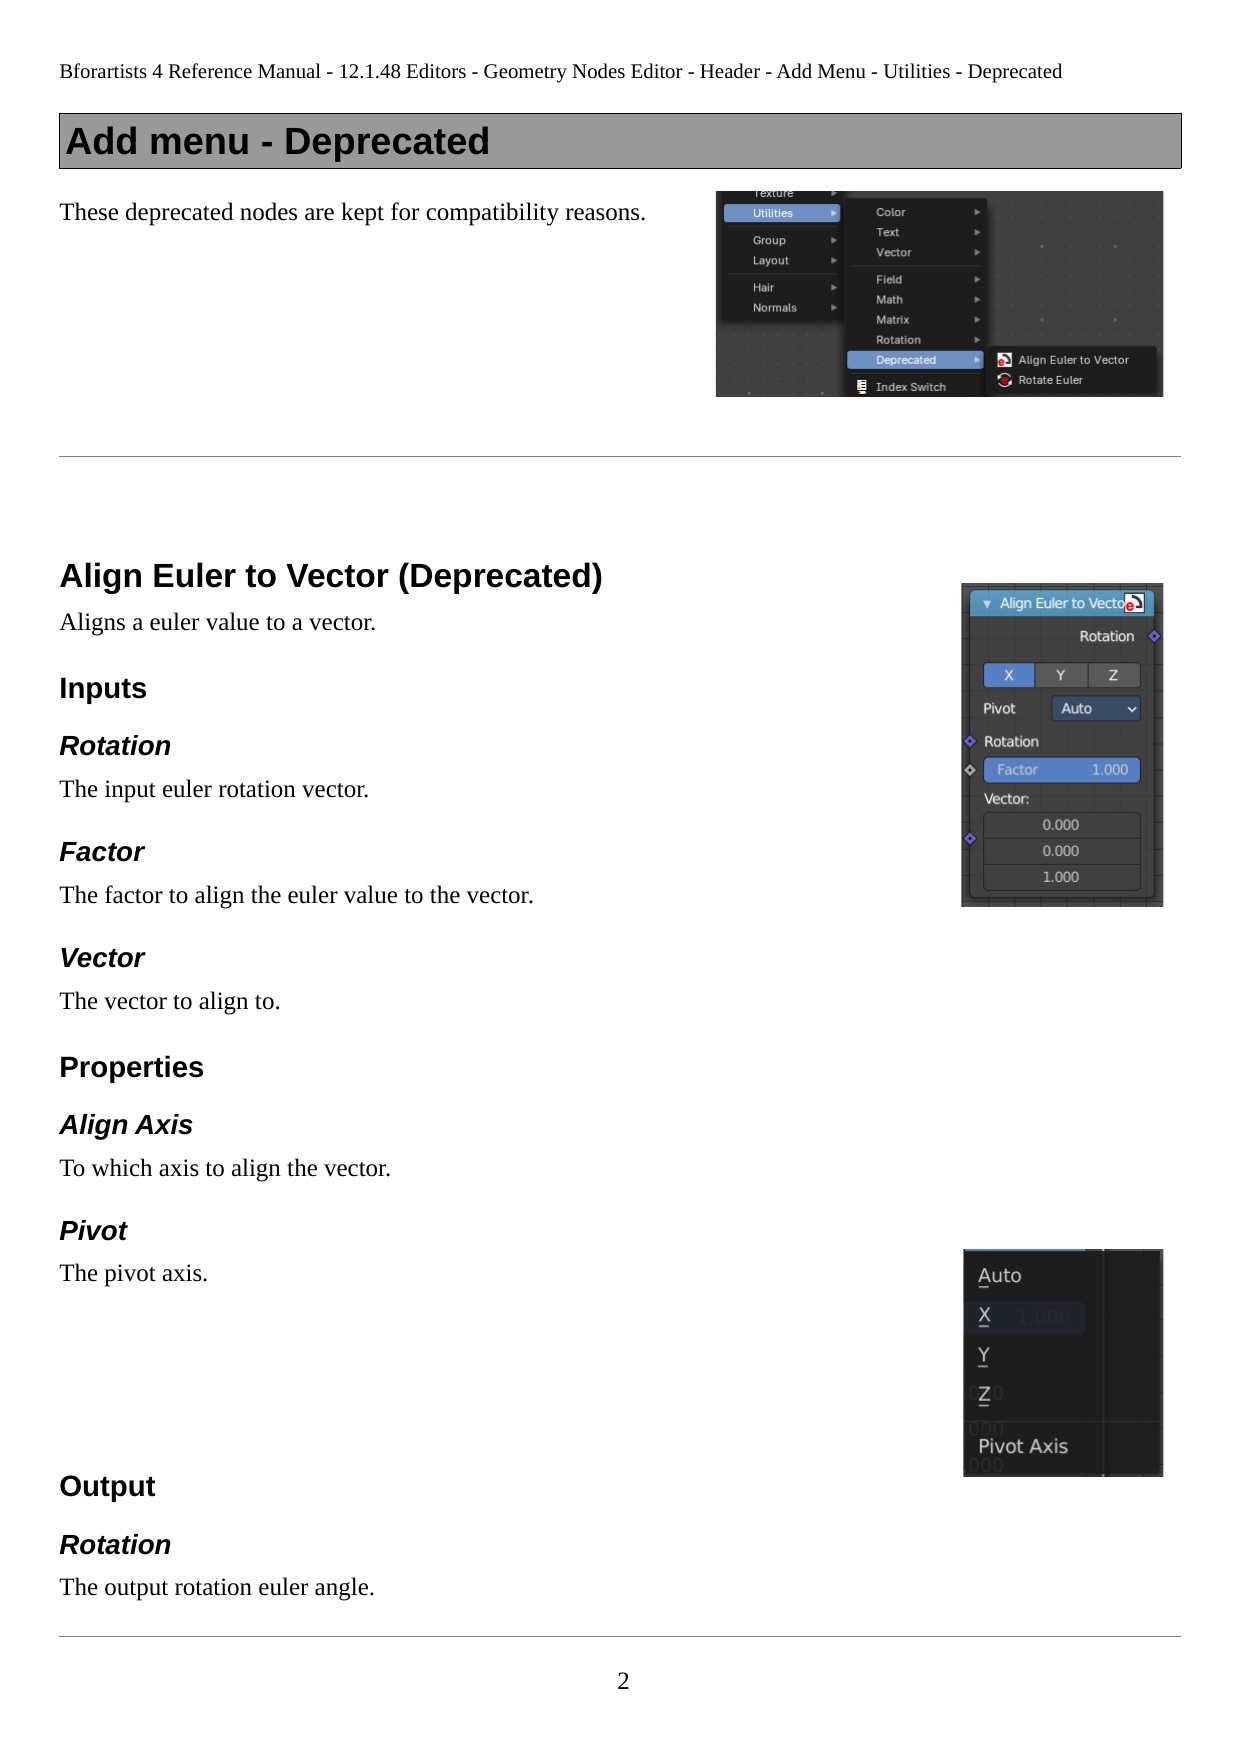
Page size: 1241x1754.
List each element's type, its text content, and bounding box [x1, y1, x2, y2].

table_header Add menu - Deprecated [60, 114, 1181, 168]
text Aligns a euler value to a vector. [59, 607, 961, 636]
subtitle Factor [59, 836, 961, 867]
text [1164, 1258, 1181, 1287]
text These deprecated nodes are kept for compatibility reasons. [59, 197, 715, 225]
text The pivot axis. [59, 1258, 963, 1287]
subtitle Inputs [59, 671, 961, 704]
subtitle [1164, 729, 1181, 761]
subtitle Output [59, 1469, 1181, 1503]
text To which axis to align the vector. [59, 1153, 1181, 1181]
subtitle Vector [59, 941, 1181, 973]
text The factor to align the euler value to the vector. [59, 880, 1181, 909]
subtitle Align Euler to Vector (Deprecated) [59, 556, 1181, 595]
subtitle Rotation [59, 729, 961, 761]
subtitle [1164, 671, 1181, 704]
text The vector to align to. [59, 986, 1181, 1014]
subtitle Rotation [59, 1528, 1181, 1560]
picture [963, 1249, 1164, 1477]
text The input euler rotation vector. [59, 774, 961, 803]
picture [715, 191, 1164, 397]
picture [961, 583, 1164, 907]
subtitle [1164, 836, 1181, 867]
text The output rotation euler angle. [59, 1572, 1181, 1601]
subtitle Align Axis [59, 1108, 1181, 1140]
subtitle Properties [59, 1049, 1181, 1083]
subtitle Pivot [59, 1214, 1181, 1246]
